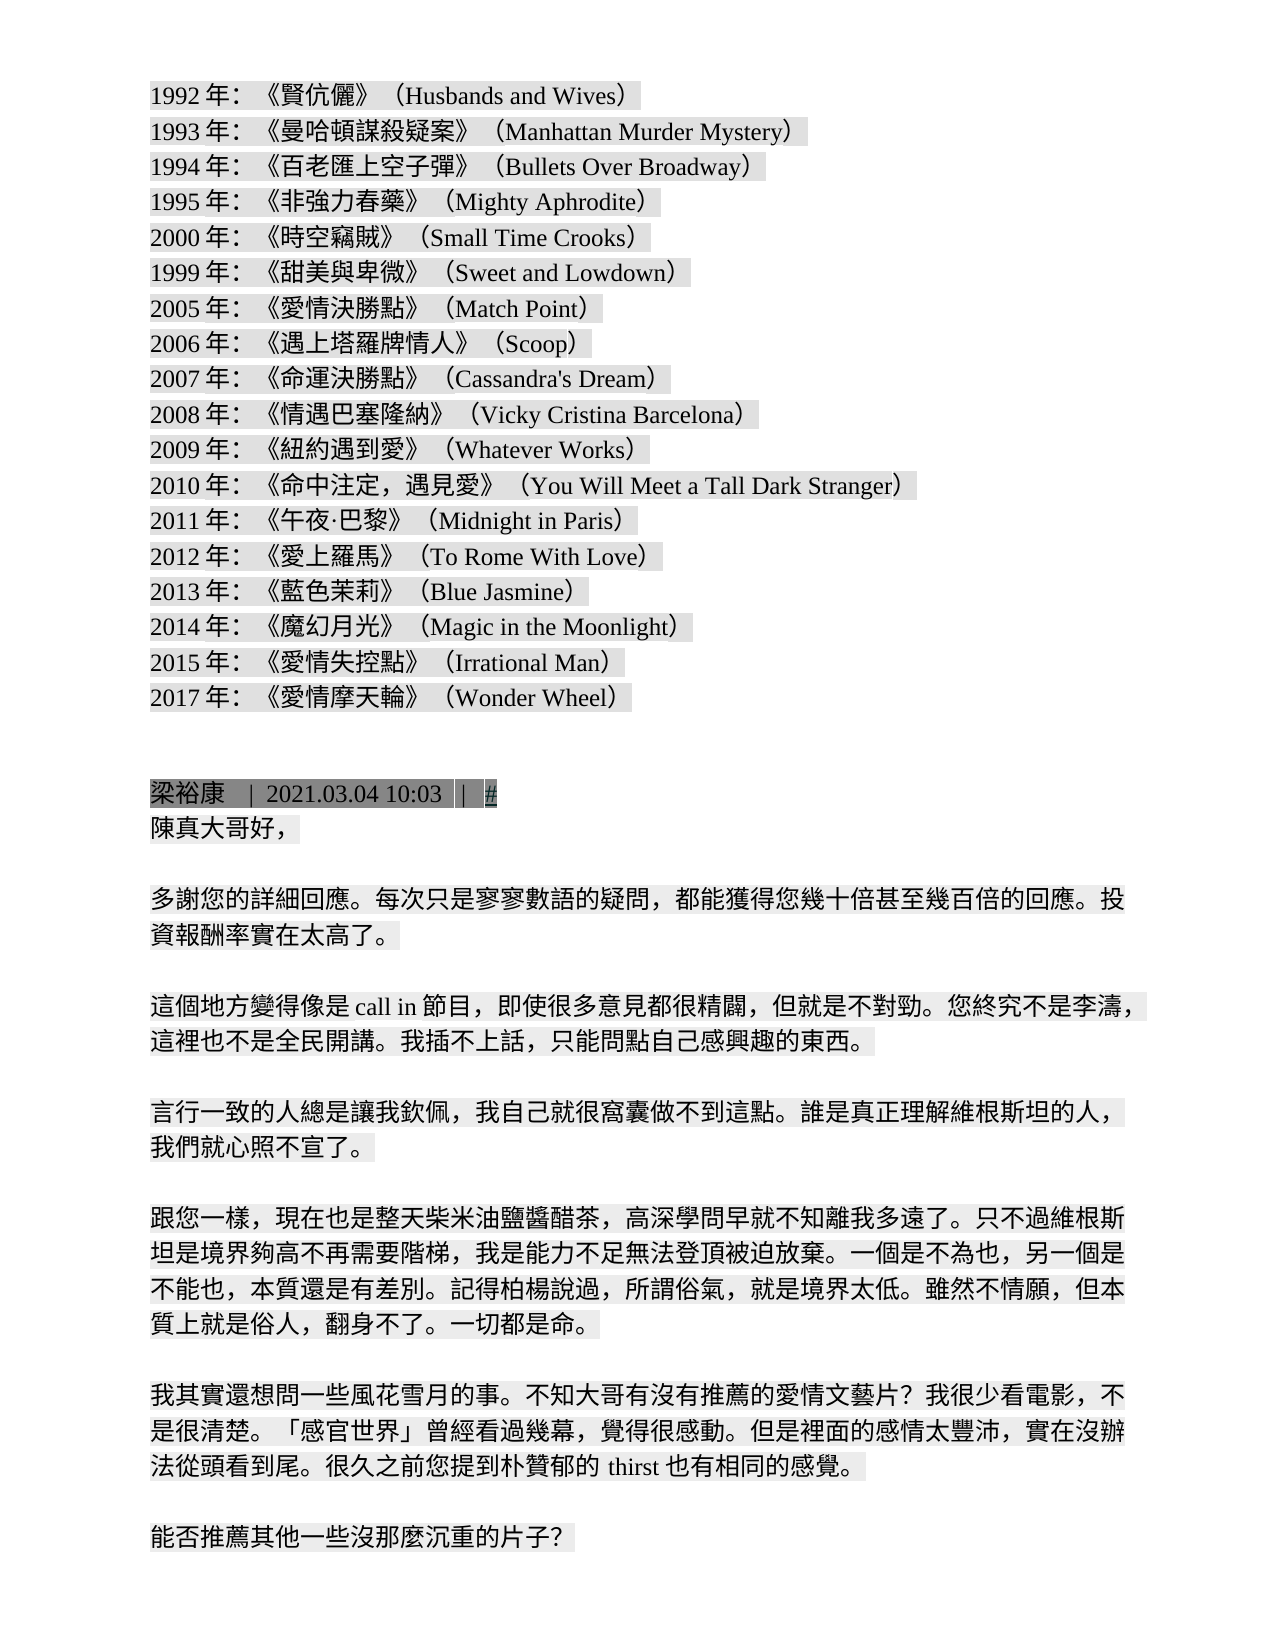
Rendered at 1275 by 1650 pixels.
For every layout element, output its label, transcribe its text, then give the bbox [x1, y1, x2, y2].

text 1992年：《賢伉儷》（Husbands and Wives） 1993年：《曼哈頓謀殺疑案》（Manhattan Murder Mystery） 1994年：《百老匯上空子彈》（Bullets Over Broadway） 1995年：《非強力春藥》（Mighty Aphrodite） 2000年：《時空竊賊》（Small Time Crooks） 1999年：《甜美與卑微》（Sweet and Lowdown） 2005年：《愛情決勝點》（Match Point） 2006年：《遇上塔羅牌情人》（Scoop） 2007年：《命運決勝點》（Cassandra's Dream） 2008年：《情遇巴塞隆納》（Vicky Cristina Barcelona） 2009年：《紐約遇到愛》（Whatever Works） 2010年：《命中注定，遇見愛》（You Will Meet a Tall Dark Stranger） 2011年：《午夜·巴黎》（Midnight in Paris） 2012年：《愛上羅馬》（To Rome With Love） 2013年：《藍色茉莉》（Blue Jasmine） 2014年：《魔幻月光》（Magic in the Moonlight） 2015年：《愛情失控點》（Irrational Man） 2017年：《愛情摩天輪》（Wonder Wheel） [150, 75, 1125, 748]
text 陳真大哥好， 多謝您的詳細回應。每次只是寥寥數語的疑問，都能獲得您幾十倍甚至幾百倍的回應。投資報酬率實在太高了。 這個地方變得像是call in節目，即使很多意見都很精闢，但就是不對勁。您終究不是李濤，這裡也不是全民開講。我插不上話，只能問點自己感興趣的東西。 言行一致的人總是讓我欽佩，我自己就很窩囊做不到這點。誰是真正理解維根斯坦的人，我們就心照不宣了。 跟您一樣，現在也是整天柴米油鹽醬醋茶，高深學問早就不知離我多遠了。只不過維根斯坦是境界夠高不再需要階梯，我是能力不足無法登頂被迫放棄。一個是不為也，另一個是不能也，本質還是有差別。記得柏楊說過，所謂俗氣，就是境界太低。雖然不情願，但本質上就是俗人，翻身不了。一切都是命。 我其實還想問一些風花雪月的事。不知大哥有沒有推薦的愛情文藝片？我很少看電影，不是很清楚。「感官世界」曾經看過幾幕，覺得很感動。但是裡面的感情太豐沛，實在沒辦法從頭看到尾。很久之前您提到朴贊郁的 thirst 也有相同的感覺。 能否推薦其他一些沒那麼沉重的片子？ 感恩感恩！！ 梁裕康敬上 [150, 808, 1125, 1552]
text 梁裕康 | 2021.03.04 10:03 | # [150, 773, 1125, 808]
